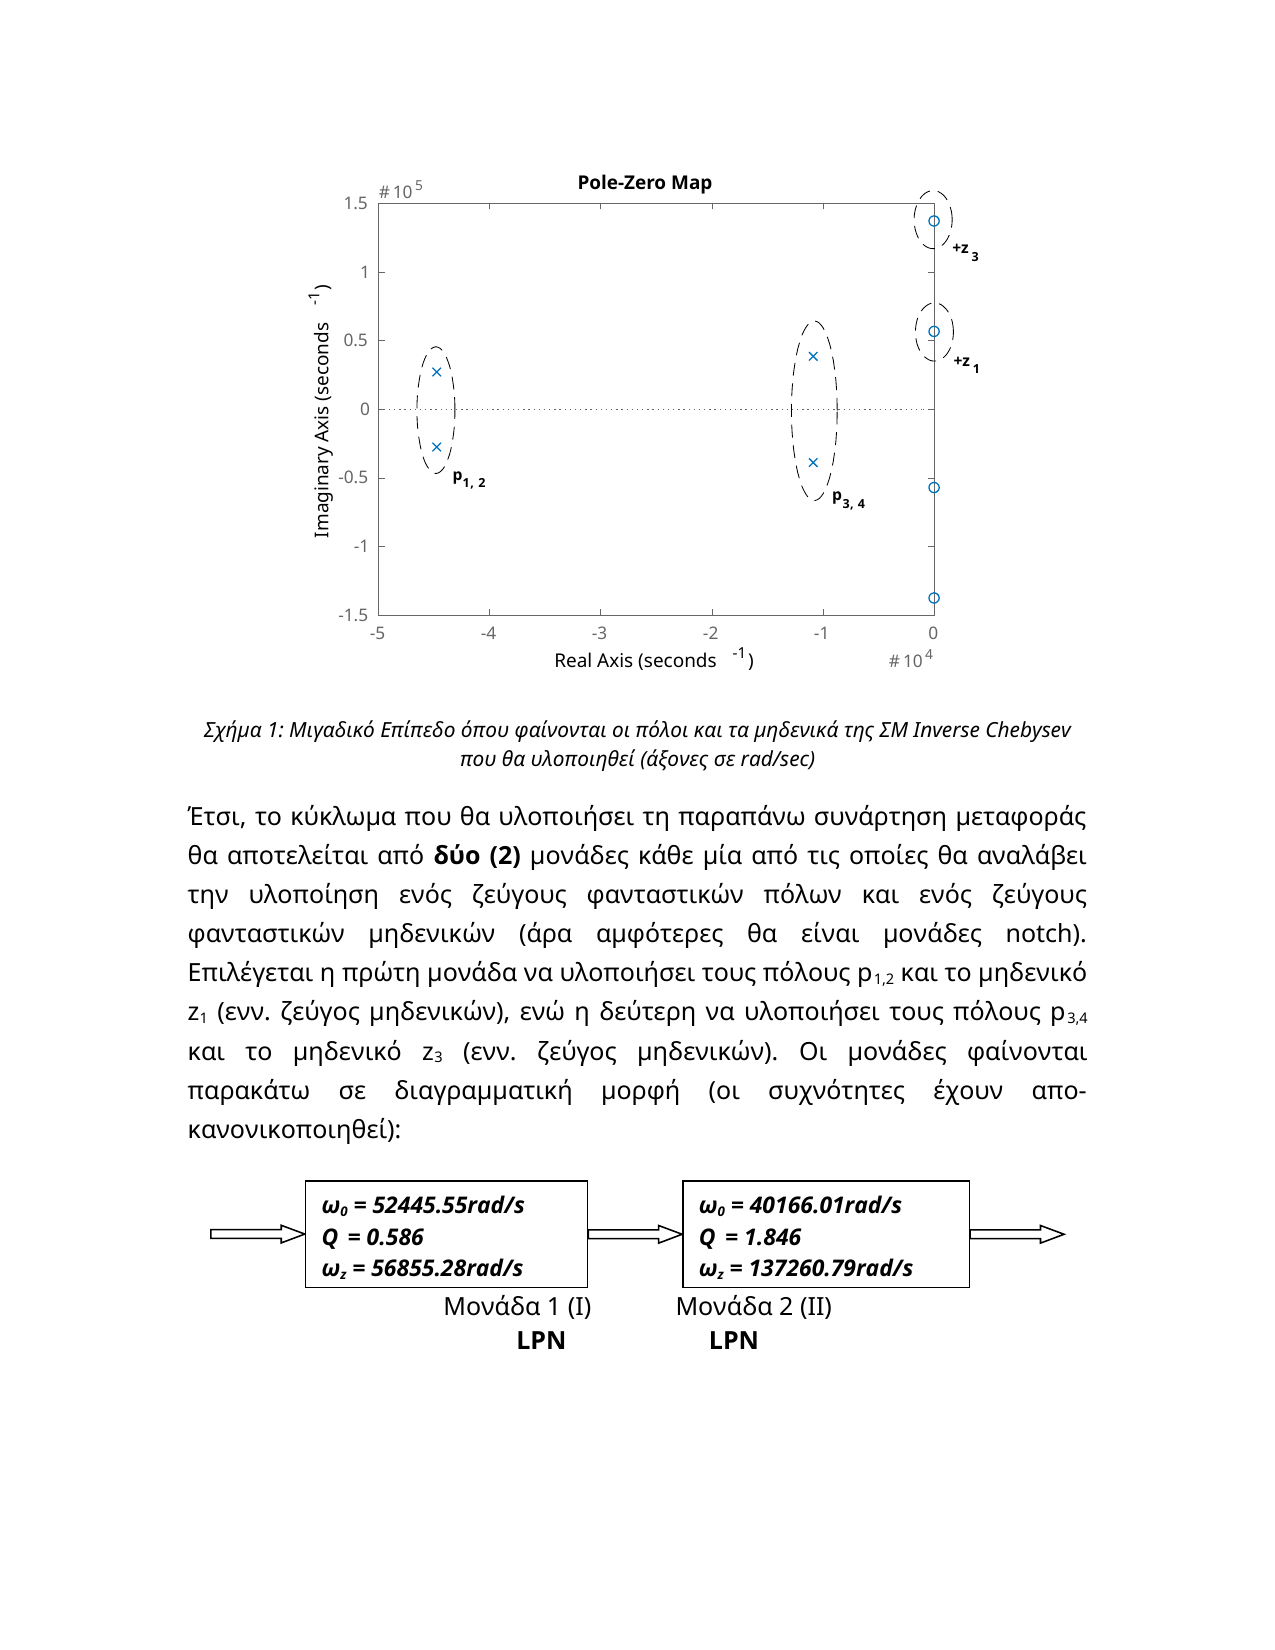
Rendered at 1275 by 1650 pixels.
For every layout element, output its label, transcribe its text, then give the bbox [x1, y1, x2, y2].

text Σχήμα 1: Μιγαδικό Επίπεδο όπου φαίνονται οι πόλοι και τα μηδενικά της ΣΜ Inverse Chebysev που θα υλοποιηθεί (άξονες σε rad/sec) [187, 716, 1087, 772]
table_header Μονάδα 1 (Ι) Μονάδα 2 (ΙΙ) LPN LPN [188, 1157, 1087, 1362]
text Έτσι, το κύκλωμα που θα υλοποιήσει τη παραπάνω συνάρτηση μεταφοράς θα αποτελείται από δύο (2) μονάδες κάθε μία από τις οποίες θα αναλάβει την υλοποίηση ενός ζεύγους φανταστικών πόλων και ενός ζεύγους φανταστικών μηδενικών (άρα αμφότερες θα είναι μονάδες notch). Επιλέγεται η πρώτη μονάδα να υλοποιήσει τους πόλους p1,2 και το μηδενικό z1 (ενν. ζεύγος μηδενικών), ενώ η δεύτερη να υλοποιήσει τους πόλους p3,4 και το μηδενικό z3 (ενν. ζεύγος μηδενικών). Οι μονάδες φαίνονται παρακάτω σε διαγραμματική μορφή (οι συχνότητες έχουν απο-κανονικοποιηθεί): [187, 798, 1087, 1146]
